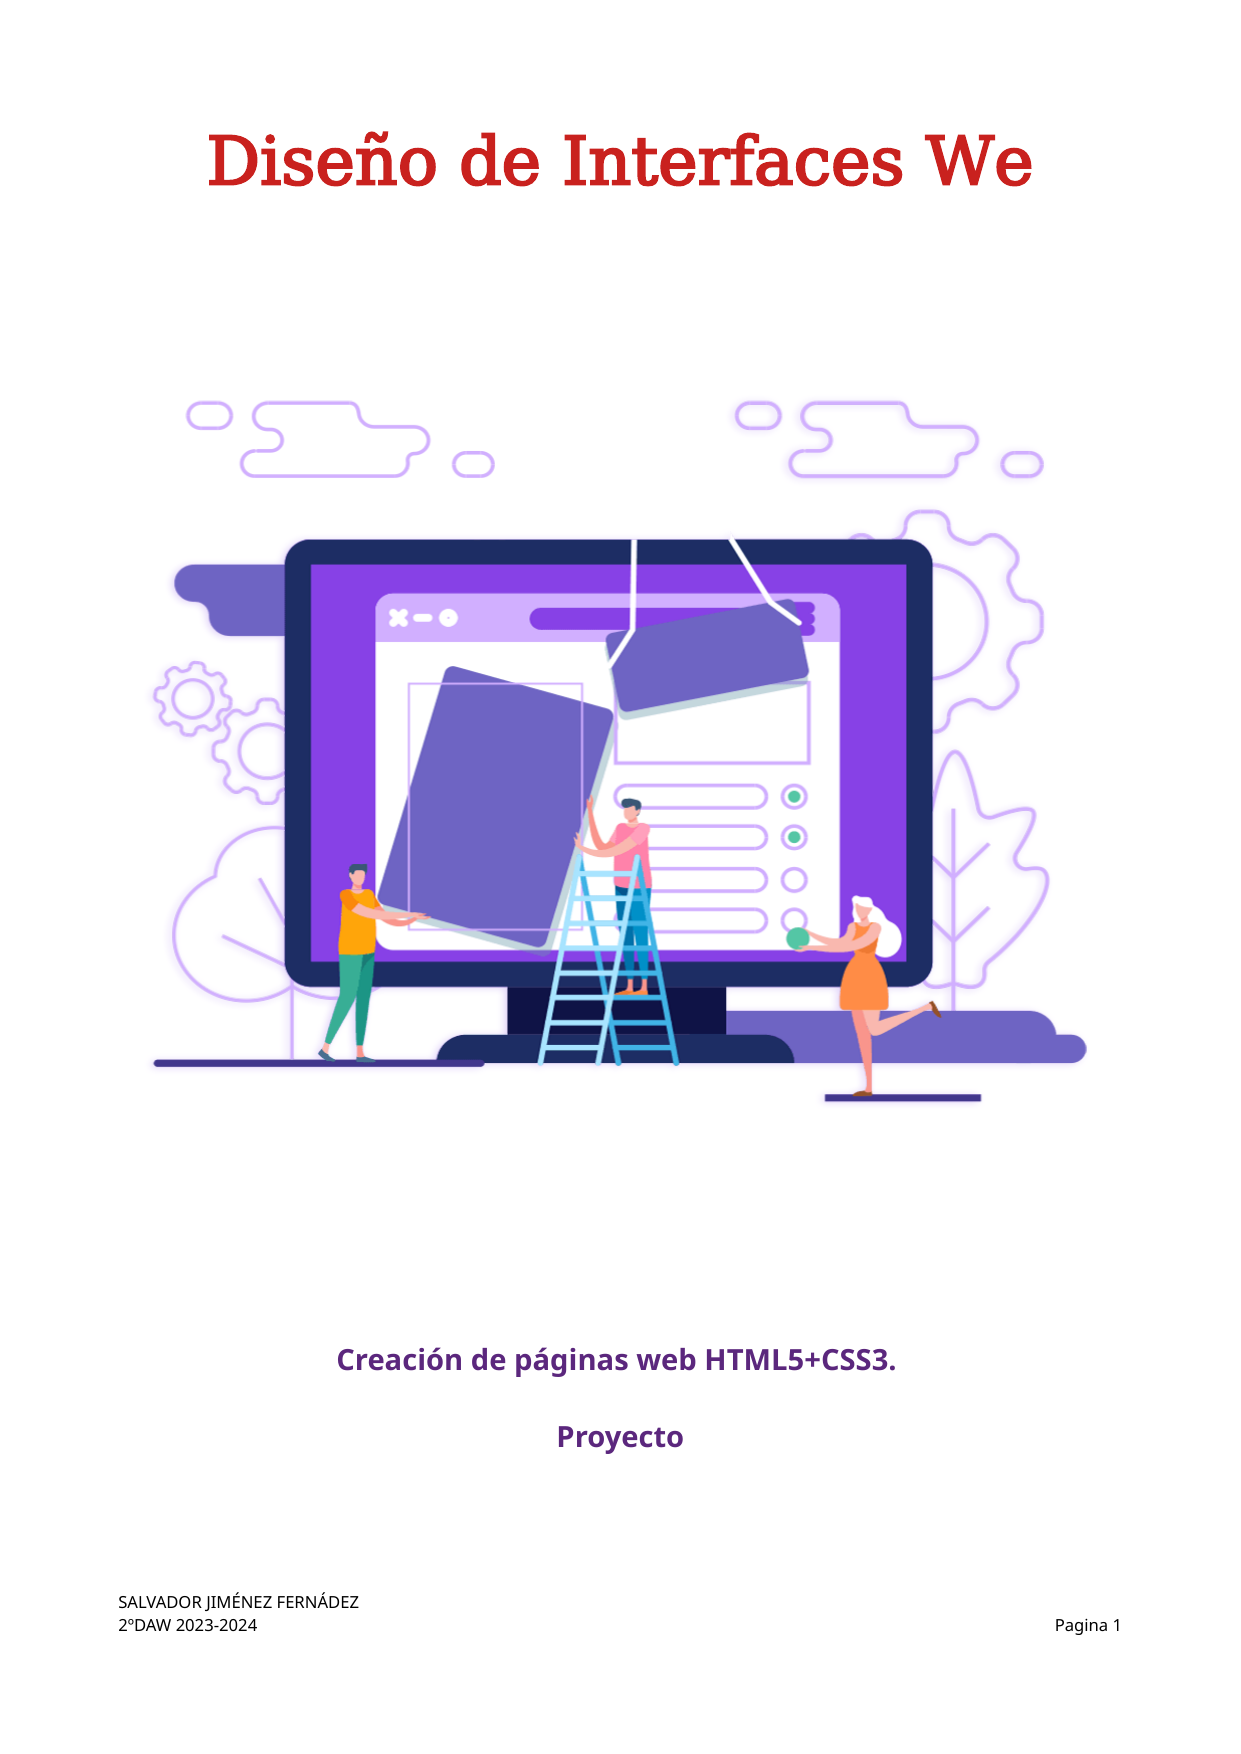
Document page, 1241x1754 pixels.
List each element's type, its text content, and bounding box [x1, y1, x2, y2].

subtitle Creación de páginas web HTML5+CSS3. [118, 1339, 1122, 1379]
subtitle Proyecto [118, 1417, 1122, 1456]
picture [118, 251, 1123, 1255]
